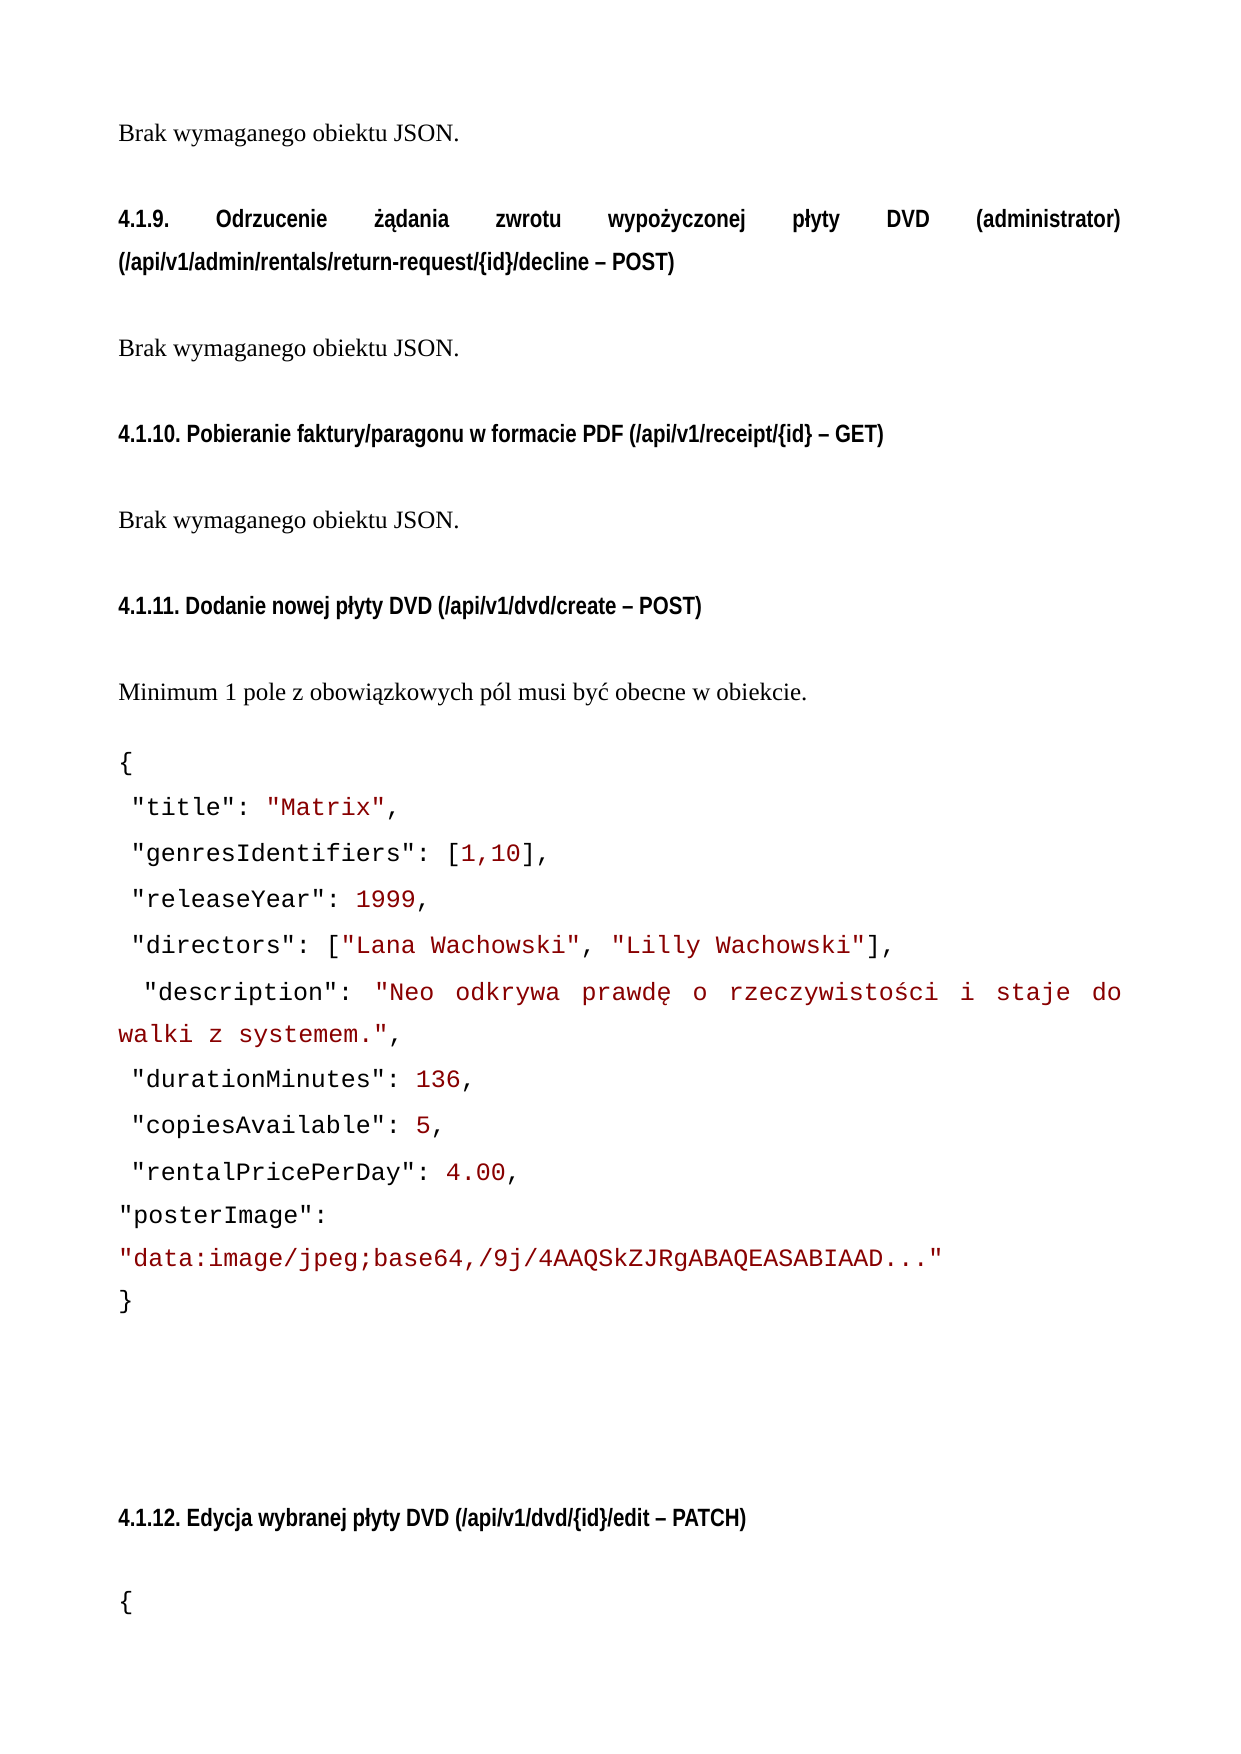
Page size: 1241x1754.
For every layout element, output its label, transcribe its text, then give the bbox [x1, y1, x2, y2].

text { [118, 749, 1122, 777]
text } [118, 1288, 1122, 1316]
text 4.1.9. Odrzucenie żądania zwrotu wypożyczonej płyty DVD (administrator) (/api/v1/admin/rentals/return-request/{id}/decline – POST) [118, 204, 1122, 276]
text "releaseYear": 1999, [118, 884, 1122, 915]
text "description": "Neo odkrywa prawdę o rzeczywistości i staje do walki z systemem.", [118, 977, 1122, 1050]
text 4.1.11. Dodanie nowej płyty DVD (/api/v1/dvd/create – POST) [118, 591, 1122, 620]
text "genresIdentifiers": [1,10], [118, 838, 1122, 869]
text 4.1.10. Pobieranie faktury/paragonu w formacie PDF (/api/v1/receipt/{id} – GET) [118, 419, 1122, 448]
text Brak wymaganego obiektu JSON. [118, 505, 1122, 534]
text { [118, 1589, 1122, 1617]
text Brak wymaganego obiektu JSON. [118, 118, 1122, 147]
text 4.1.12. Edycja wybranej płyty DVD (/api/v1/dvd/{id}/edit – PATCH) [118, 1503, 1122, 1532]
text "directors": ["Lana Wachowski", "Lilly Wachowski"], [118, 930, 1122, 961]
text Minimum 1 pole z obowiązkowych pól musi być obecne w obiekcie. [118, 677, 1122, 706]
text Brak wymaganego obiektu JSON. [118, 333, 1122, 362]
text "durationMinutes": 136, [118, 1064, 1122, 1095]
text "title": "Matrix", [118, 792, 1122, 822]
text "rentalPricePerDay": 4.00, [118, 1157, 1122, 1187]
text "posterImage": "data:image/jpeg;base64,/9j/4AAQSkZJRgABAQEASABIAAD..." [118, 1203, 1122, 1274]
text "copiesAvailable": 5, [118, 1110, 1122, 1141]
